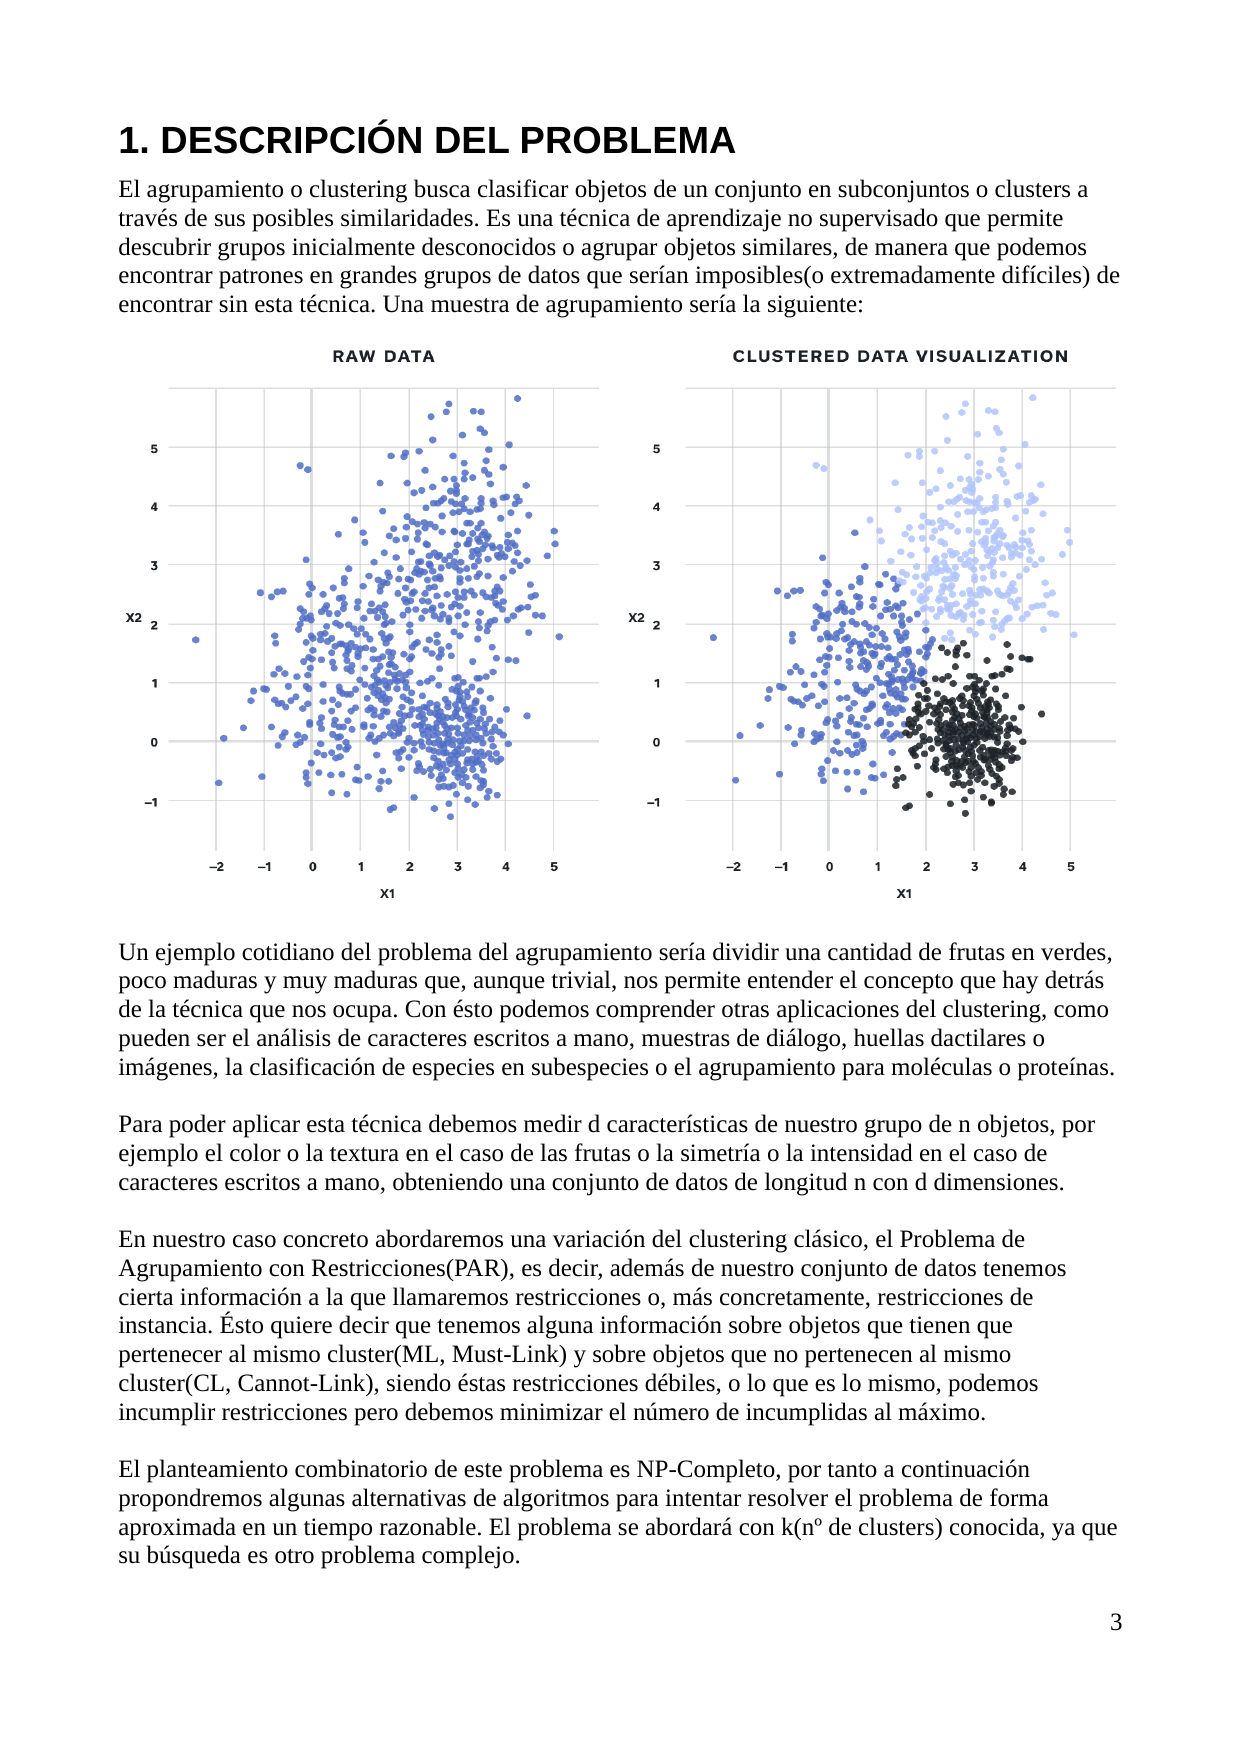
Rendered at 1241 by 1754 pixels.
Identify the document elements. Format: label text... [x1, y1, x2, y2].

picture [118, 321, 1123, 909]
text El agrupamiento o clustering busca clasificar objetos de un conjunto en subconjuntos o clusters a través de sus posibles similaridades. Es una técnica de aprendizaje no supervisado que permite descubrir grupos inicialmente desconocidos o agrupar objetos similares, de manera que podemos encontrar patrones en grandes grupos de datos que serían imposibles(o extremadamente difíciles) de encontrar sin esta técnica. Una muestra de agrupamiento sería la siguiente: [118, 174, 1122, 318]
text Para poder aplicar esta técnica debemos medir d características de nuestro grupo de n objetos, por ejemplo el color o la textura en el caso de las frutas o la simetría o la intensidad en el caso de caracteres escritos a mano, obteniendo una conjunto de datos de longitud n con d dimensiones. [118, 1109, 1122, 1196]
text En nuestro caso concreto abordaremos una variación del clustering clásico, el Problema de Agrupamiento con Restricciones(PAR), es decir, además de nuestro conjunto de datos tenemos cierta información a la que llamaremos restricciones o, más concretamente, restricciones de instancia. Ésto quiere decir que tenemos alguna información sobre objetos que tienen que pertenecer al mismo cluster(ML, Must-Link) y sobre objetos que no pertenecen al mismo cluster(CL, Cannot-Link), siendo éstas restricciones débiles, o lo que es lo mismo, podemos incumplir restricciones pero debemos minimizar el número de incumplidas al máximo. [118, 1224, 1122, 1426]
text El planteamiento combinatorio de este problema es NP-Completo, por tanto a continuación propondremos algunas alternativas de algoritmos para intentar resolver el problema de forma aproximada en un tiempo razonable. El problema se abordará con k(nº de clusters) conocida, ya que su búsqueda es otro problema complejo. [118, 1454, 1122, 1569]
text Un ejemplo cotidiano del problema del agrupamiento sería dividir una cantidad de frutas en verdes, poco maduras y muy maduras que, aunque trivial, nos permite entender el concepto que hay detrás de la técnica que nos ocupa. Con ésto podemos comprender otras aplicaciones del clustering, como pueden ser el análisis de caracteres escritos a mano, muestras de diálogo, huellas dactilares o imágenes, la clasificación de especies en subespecies o el agrupamiento para moléculas o proteínas. [118, 937, 1122, 1081]
subtitle 1. DESCRIPCIÓN DEL PROBLEMA [118, 118, 1122, 162]
